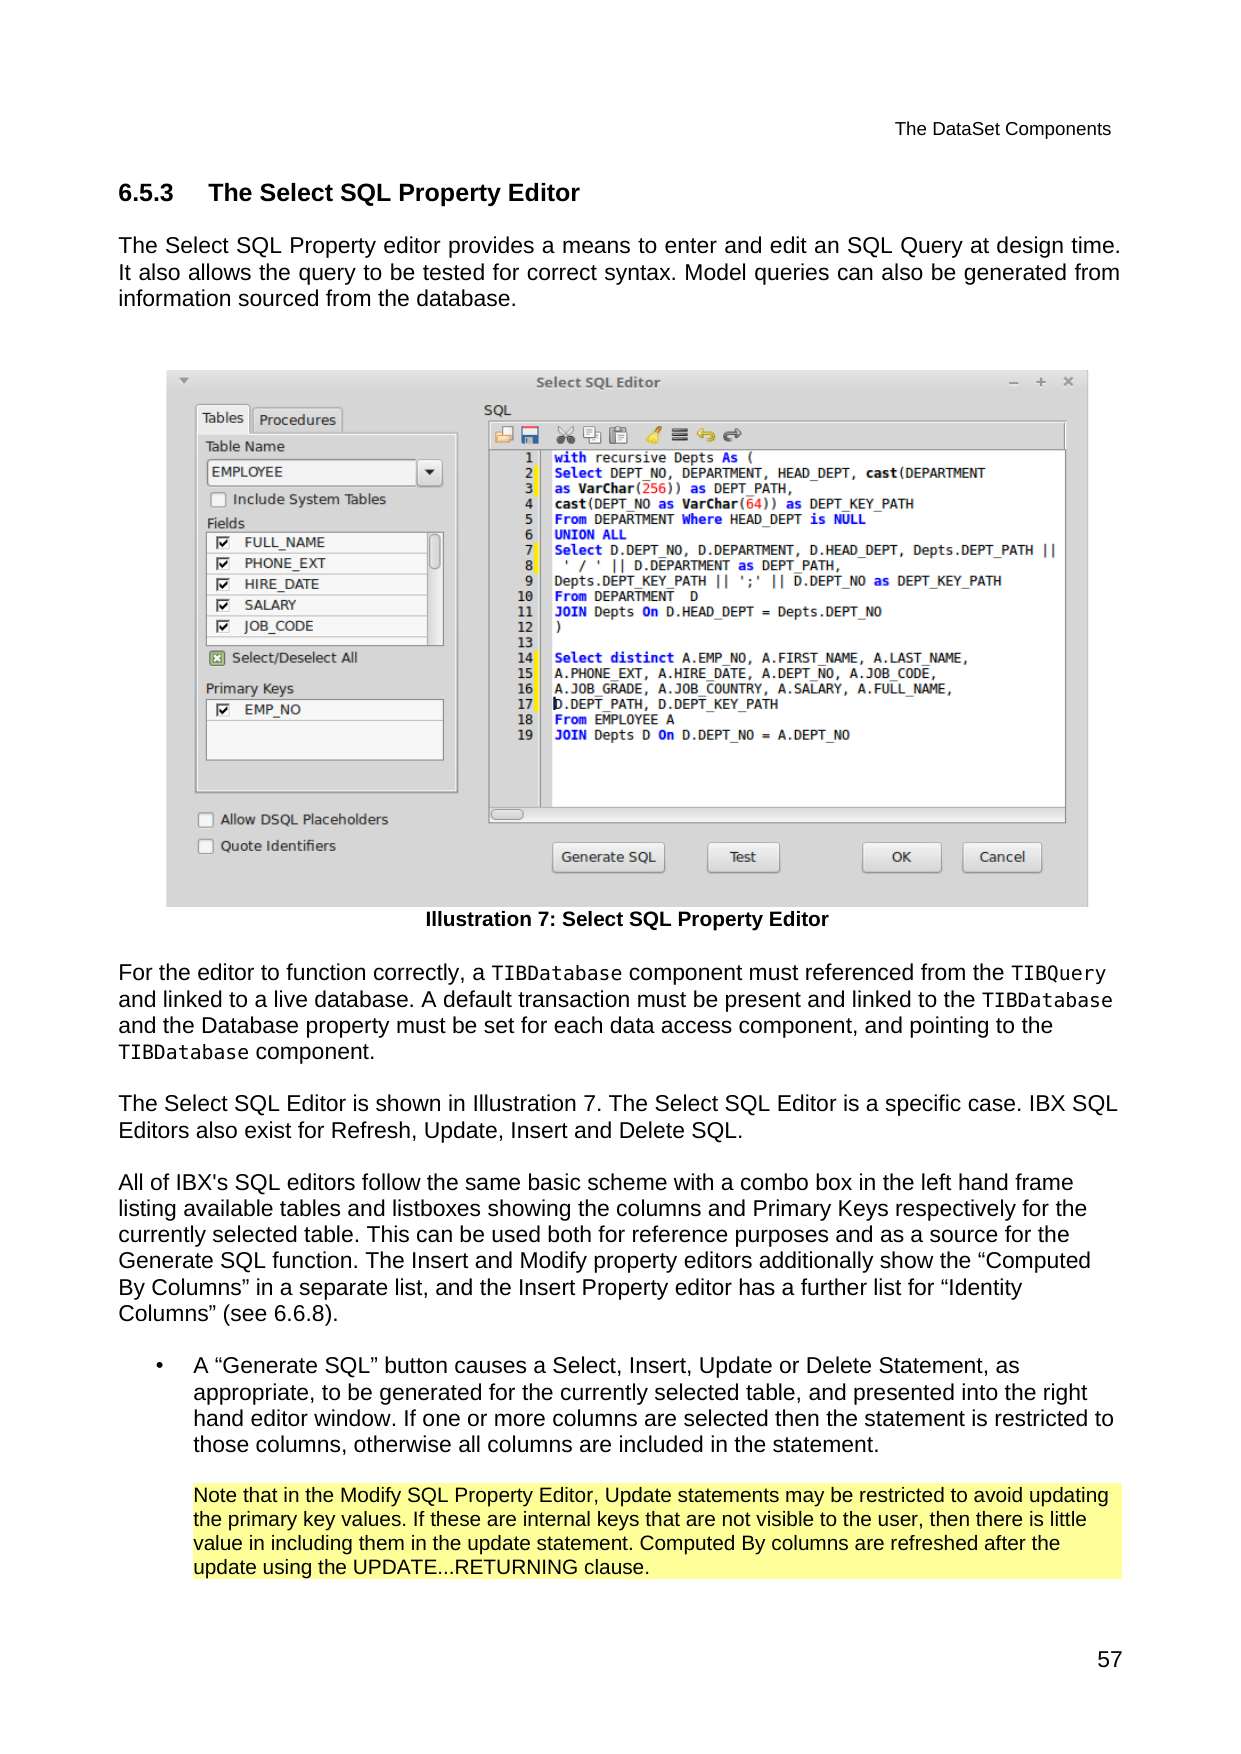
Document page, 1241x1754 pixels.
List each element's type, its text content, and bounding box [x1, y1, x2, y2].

text The Select SQL Property editor provides a means to enter and edit an SQL Query at design time. It also allows the query to be tested for correct syntax. Model queries can also be generated from information sourced from the database. [118, 232, 1122, 311]
text For the editor to function correctly, a TIBDatabase component must referenced from the TIBQuery and linked to a live database. A default transaction must be present and linked to the TIBDatabase and the Database property must be set for each data access component, and pointing to the TIBDatabase component. [118, 336, 1122, 1065]
text Illustration 7: Select SQL Property Editor [166, 907, 1088, 931]
text All of IBX's SQL editors follow the same basic scheme with a combo box in the left hand frame listing available tables and listboxes showing the columns and Primary Keys respectively for the currently selected table. This can be used both for reference purposes and as a source for the Generate SQL function. The Insert and Modify property editors additionally show the “Computed By Columns” in a separate list, and the Insert Property editor has a further list for “Identity Columns” (see 6.6.8). [118, 1168, 1122, 1327]
subtitle The Select SQL Property Editor [118, 178, 1122, 207]
picture [166, 370, 1089, 907]
text Note that in the Modify SQL Property Editor, Update statements may be restricted to avoid updating the primary key values. If these are internal keys that are not visible to the user, then there is little value in including them in the update statement. Computed By columns are refreshed after the update using the UPDATE...RETURNING clause. [193, 1483, 1122, 1579]
subtitle [166, 358, 1088, 370]
list A “Generate SQL” button causes a Select, Insert, Update or Delete Statement, as appropriate, to be generated for the currently selected table, and presented into the right hand editor window. If one or more columns are selected then the statement is restricted to those columns, otherwise all columns are included in the statement. [156, 1352, 1122, 1457]
text The Select SQL Editor is shown in Illustration 7. The Select SQL Editor is a specific case. IBX SQL Editors also exist for Refresh, Update, Insert and Delete SQL. [118, 1090, 1122, 1143]
subtitle [166, 931, 1088, 959]
